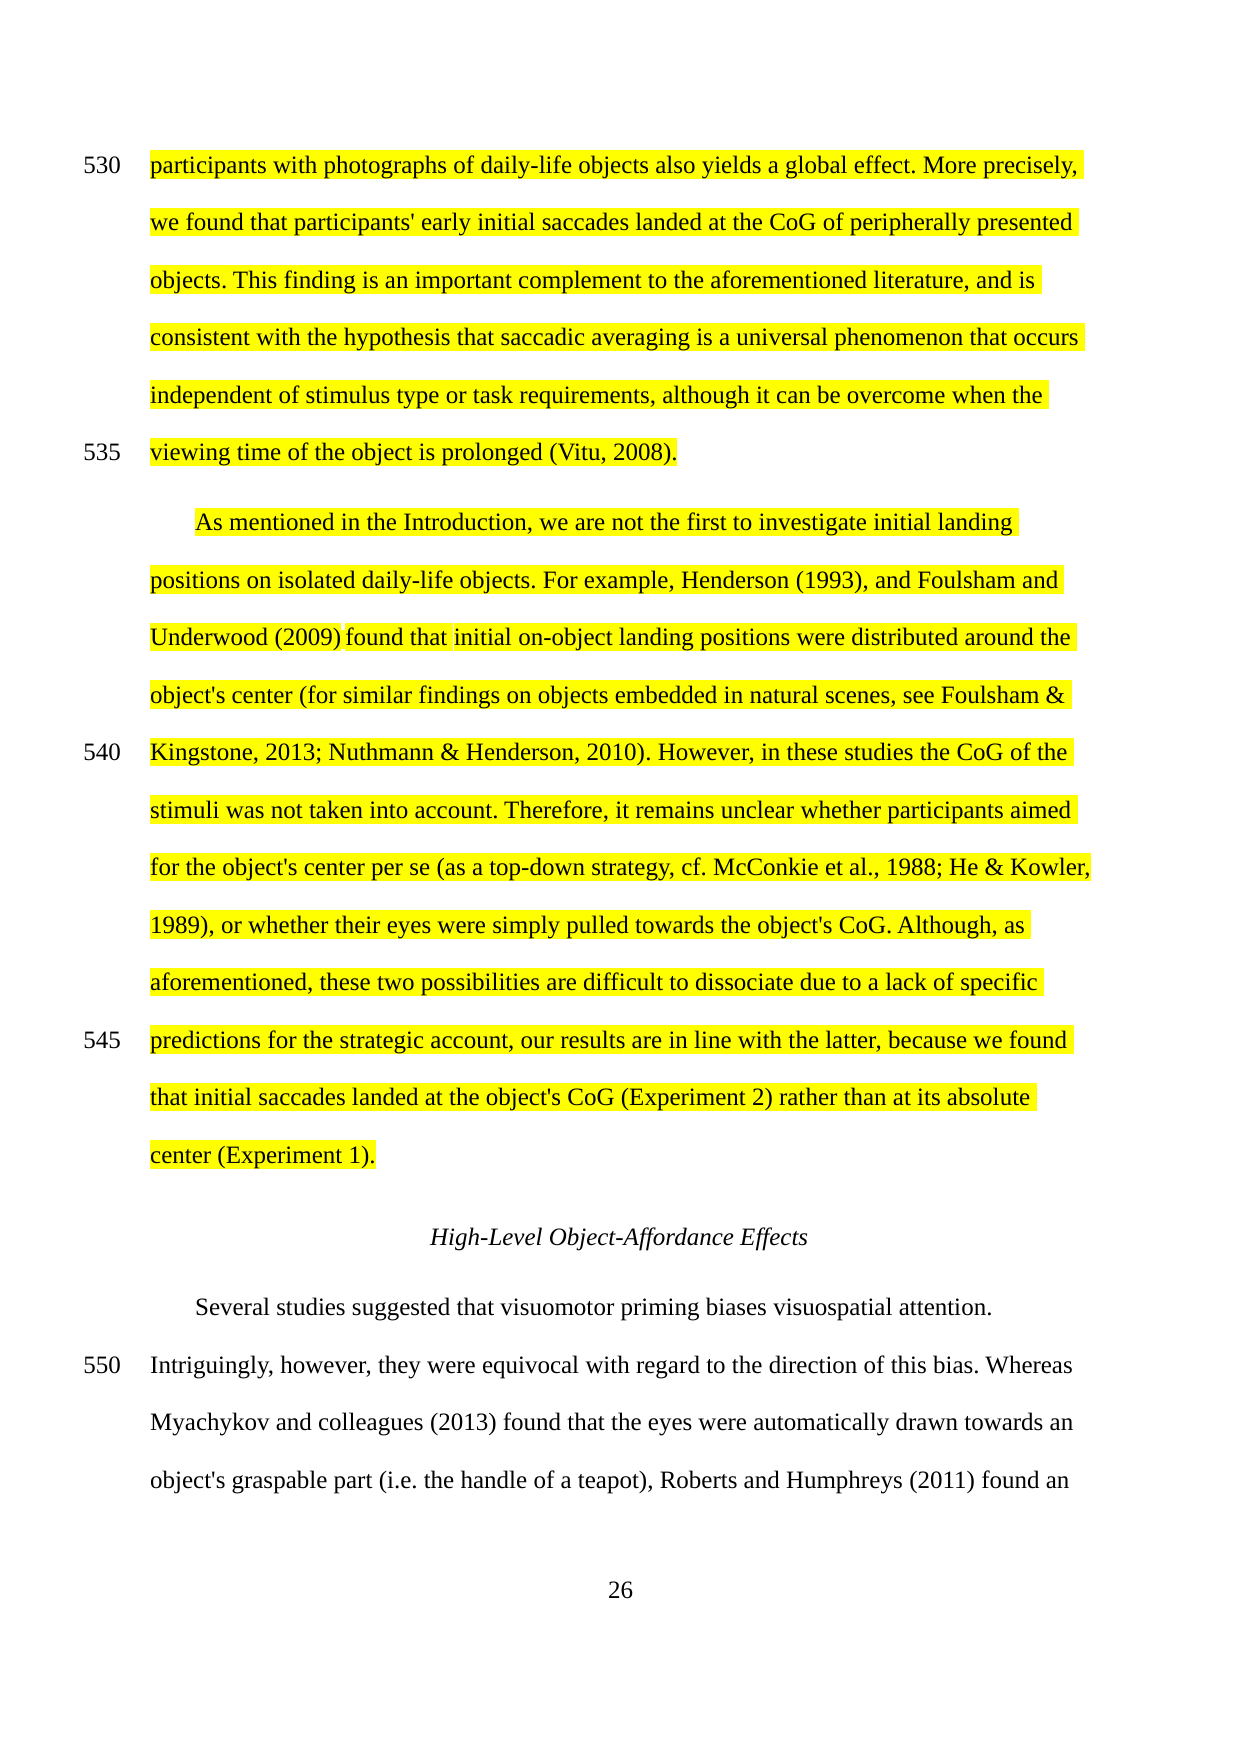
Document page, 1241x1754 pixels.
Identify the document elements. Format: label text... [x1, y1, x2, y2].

text As mentioned in the Introduction, we are not the first to investigate initial landing positions on isolated daily-life objects. For example, Henderson (1993), and Foulsham and Underwood (2009) found that initial on-object landing positions were distributed around the object's center (for similar findings on objects embedded in natural scenes, see Foulsham & Kingstone, 2013; Nuthmann & Henderson, 2010). However, in these studies the CoG of the stimuli was not taken into account. Therefore, it remains unclear whether participants aimed for the object's center per se (as a top-down strategy, cf. McConkie et al., 1988; He & Kowler, 1989), or whether their eyes were simply pulled towards the object's CoG. Although, as aforementioned, these two possibilities are difficult to dissociate due to a lack of specific predictions for the strategic account, our results are in line with the latter, because we found that initial saccades landed at the object's CoG (Experiment 2) rather than at its absolute center (Experiment 1). [150, 507, 1091, 1169]
text participants with photographs of daily-life objects also yields a global effect. More precisely, we found that participants' early initial saccades landed at the CoG of peripherally presented objects. This finding is an important complement to the aforementioned literature, and is consistent with the hypothesis that saccadic averaging is a universal phenomenon that occurs independent of stimulus type or task requirements, although it can be overcome when the viewing time of the object is prolonged (Vitu, 2008). [150, 150, 1091, 466]
subtitle High-Level Object-Affordance Effects [150, 1222, 1091, 1251]
text Several studies suggested that visuomotor priming biases visuospatial attention. Intriguingly, however, they were equivocal with regard to the direction of this bias. Whereas Myachykov and colleagues (2013) found that the eyes were automatically drawn towards an object's graspable part (i.e. the handle of a teapot), Roberts and Humphreys (2011) found an [150, 1292, 1091, 1494]
